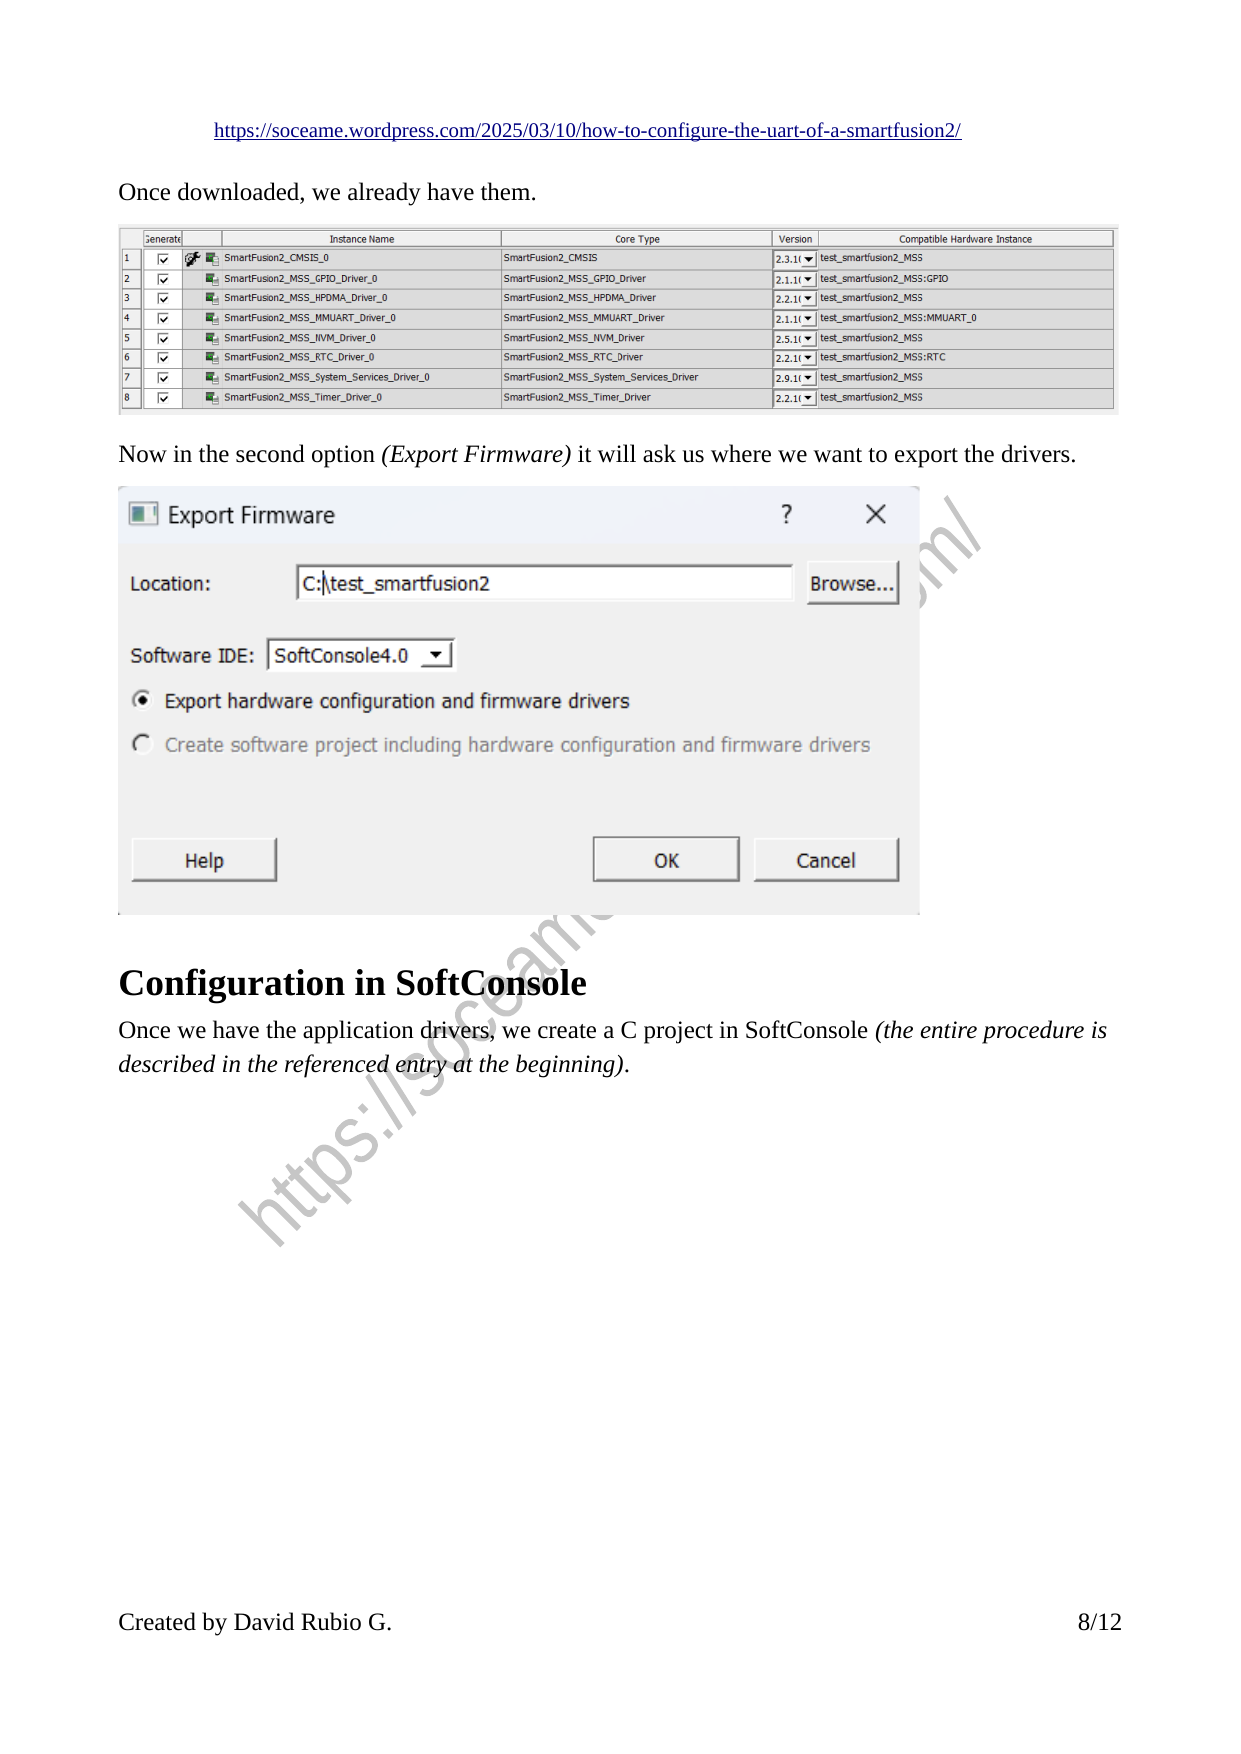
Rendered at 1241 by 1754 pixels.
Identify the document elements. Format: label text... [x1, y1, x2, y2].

subtitle Configuration in SoftConsole [522, 960, 1122, 1003]
text Once downloaded, we already have them. [118, 177, 1122, 206]
picture [118, 224, 1119, 415]
text Now in the second option (Export Firmware) it will ask us where we want to export the drivers. [118, 439, 1122, 468]
text Once we have the application drivers, we create a C project in SoftConsole (the entire procedure is described in the referenced entry at the beginning). [118, 1016, 1122, 1077]
subtitle Configuration in SoftConsole [118, 960, 528, 1003]
picture [118, 486, 920, 915]
